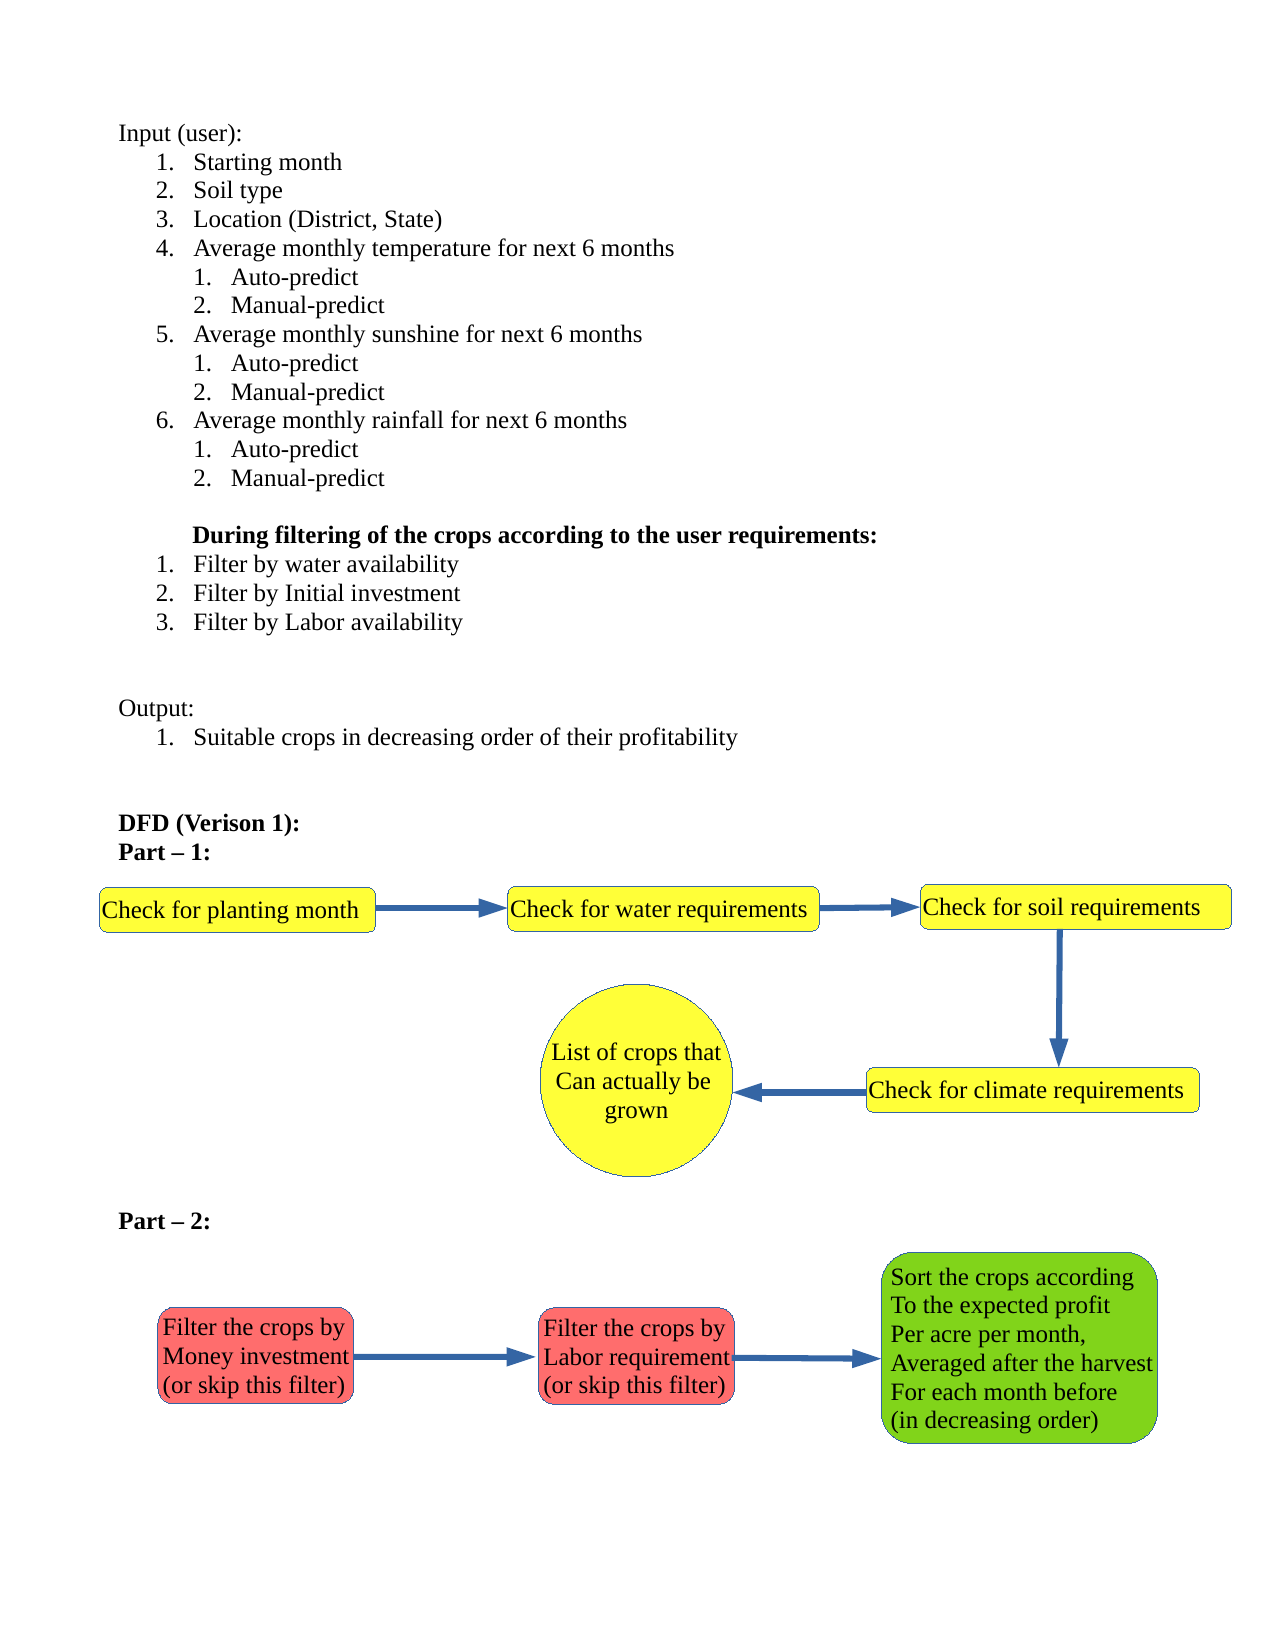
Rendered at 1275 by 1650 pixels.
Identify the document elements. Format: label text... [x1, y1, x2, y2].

list Average monthly temperature for next 6 months [156, 233, 1157, 262]
text Input (user): [118, 118, 1157, 147]
list Filter by water availability [156, 549, 1157, 578]
list Location (District, State) [156, 204, 1157, 233]
list Auto-predict [193, 348, 1157, 377]
list Auto-predict [193, 262, 1157, 291]
list Filter by Labor availability [156, 607, 1157, 636]
list Soil type [156, 176, 1157, 204]
text Output: [118, 693, 1157, 722]
list Auto-predict [193, 434, 1157, 463]
list Average monthly sunshine for next 6 months [156, 319, 1157, 348]
text Part – 1: [118, 837, 1157, 866]
list Average monthly rainfall for next 6 months [156, 406, 1157, 434]
list Starting month [156, 147, 1157, 176]
text During filtering of the crops according to the user requirements: [118, 521, 1157, 549]
list Suitable crops in decreasing order of their profitability [156, 722, 1157, 751]
text DFD (Verison 1): [118, 808, 1157, 837]
list Manual-predict [193, 377, 1157, 406]
list Manual-predict [193, 463, 1157, 492]
list Manual-predict [193, 291, 1157, 319]
list Filter by Initial investment [156, 578, 1157, 607]
text Part – 2: [118, 1206, 1157, 1235]
